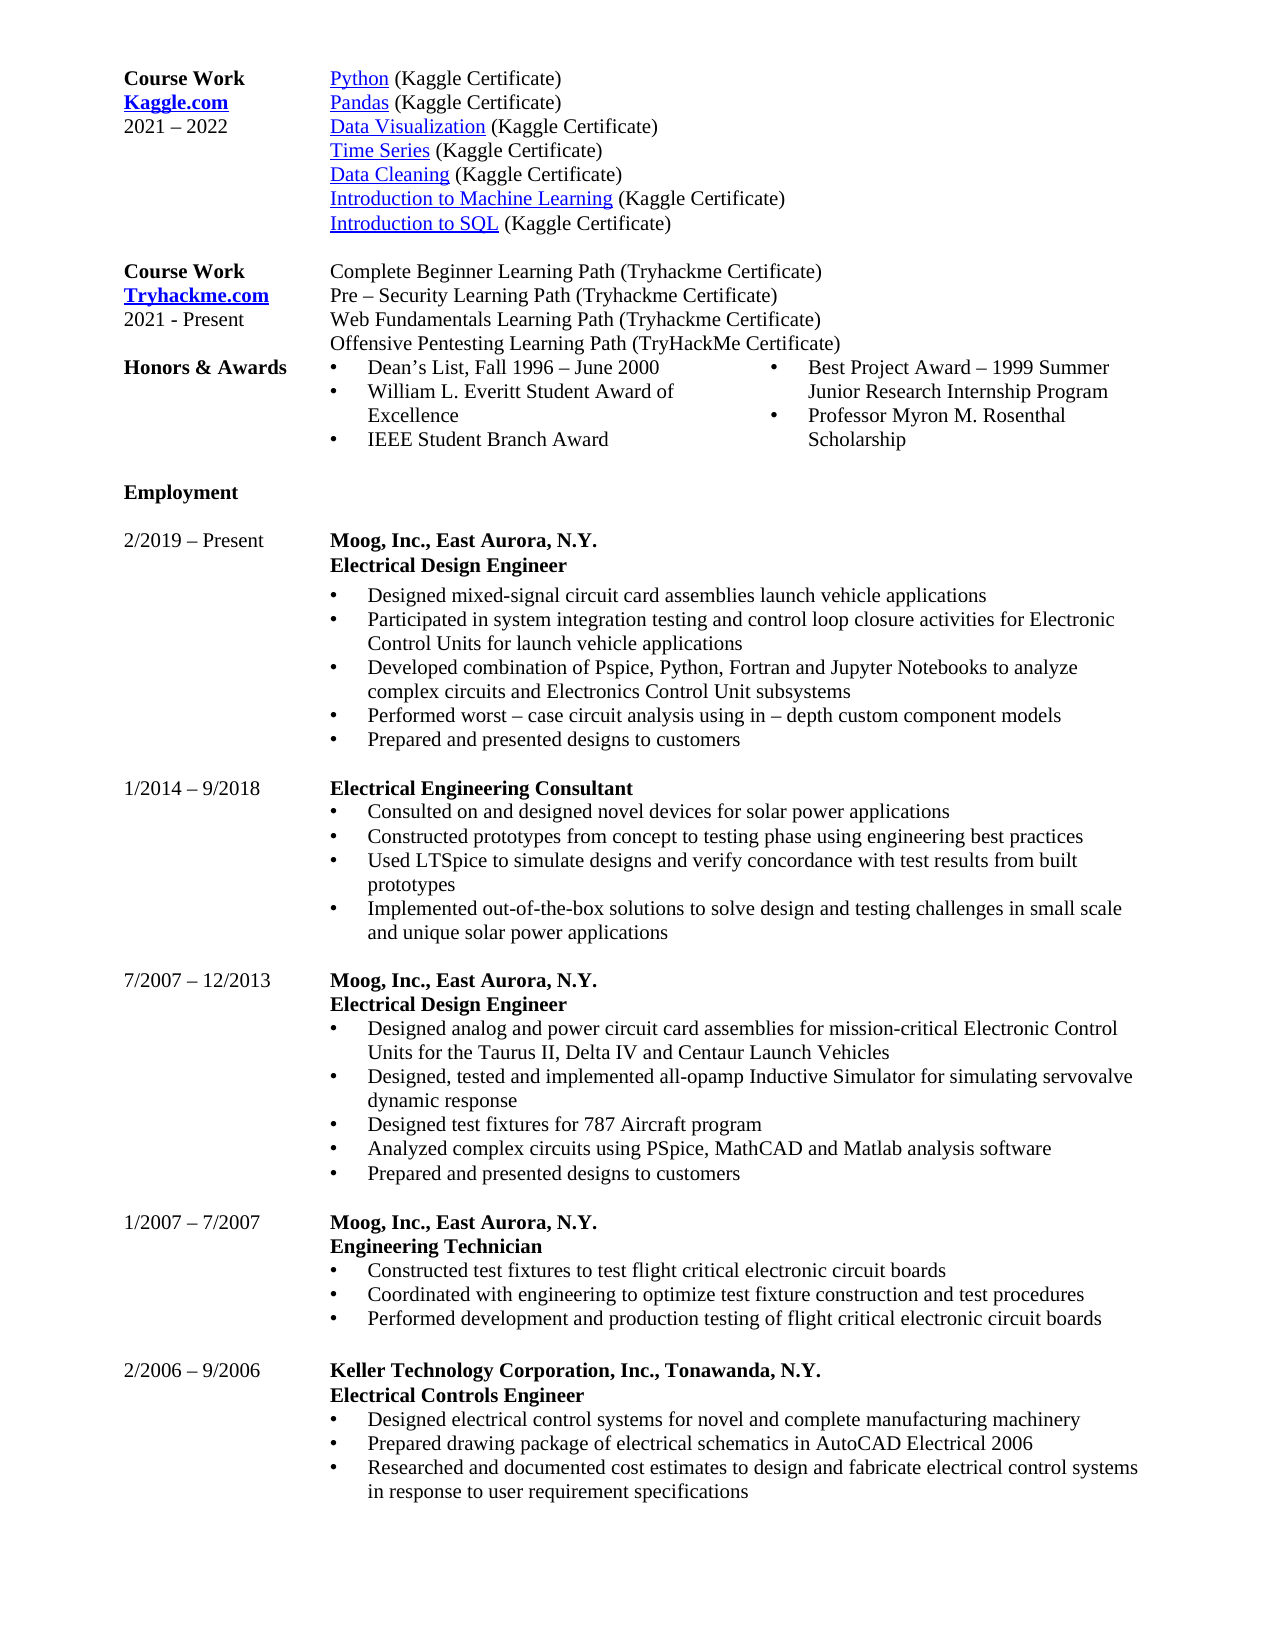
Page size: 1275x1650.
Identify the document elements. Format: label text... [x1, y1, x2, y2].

table_cell [319, 1185, 1163, 1210]
table_cell 1/2007 – 7/2007 [113, 1210, 319, 1330]
table_cell 2/2019 – Present [113, 529, 319, 583]
table_cell [113, 504, 319, 528]
table_cell Python (Kaggle Certificate) Pandas (Kaggle Certificate) Data Visualization (Kaggle Certificate) Time Series (Kaggle Certificate) Data Cleaning (Kaggle Certificate) Introduction to Machine Learning (Kaggle Certificate) Introduction to SQL (Kaggle Certificate) [319, 66, 1163, 234]
table_cell [113, 1503, 319, 1528]
table_cell [113, 944, 319, 968]
table_cell [319, 456, 1163, 480]
table_cell [113, 583, 319, 751]
table_cell Employment [113, 480, 319, 504]
table_cell Moog, Inc., East Aurora, N.Y. Electrical Design Engineer Designed analog and power circuit card assemblies for mission-critical Electronic Control Units for the Taurus II, Delta IV and Centaur Launch Vehicles Designed, tested and implemented all-opamp Inductive Simulator for simulating servovalve dynamic response Designed test fixtures for 787 Aircraft program Analyzed complex circuits using PSpice, MathCAD and Matlab analysis software Prepared and presented designs to customers [319, 968, 1163, 1184]
table_cell 1/2014 – 9/2018 [113, 775, 319, 944]
table_cell [113, 1330, 319, 1358]
table_cell Keller Technology Corporation, Inc., Tonawanda, N.Y. Electrical Controls Engineer Designed electrical control systems for novel and complete manufacturing machinery Prepared drawing package of electrical schematics in AutoCAD Electrical 2006 Researched and documented cost estimates to design and fabricate electrical control systems in response to user requirement specifications [319, 1359, 1163, 1503]
table_cell [319, 480, 1163, 504]
table_cell [319, 1528, 1163, 1553]
table_cell [113, 751, 319, 775]
table_cell Electrical Engineering Consultant Consulted on and designed novel devices for solar power applications Constructed prototypes from concept to testing phase using engineering best practices Used LTSpice to simulate designs and verify concordance with test results from built prototypes Implemented out-of-the-box solutions to solve design and testing challenges in small scale and unique solar power applications [319, 775, 1163, 944]
table_cell [113, 235, 319, 258]
table_cell [319, 751, 1163, 775]
table_cell Honors & Awards [113, 355, 319, 456]
table_cell Course Work Tryhackme.com 2021 - Present [113, 259, 319, 355]
table_cell Moog, Inc., East Aurora, N.Y. Electrical Design Engineer [319, 529, 1163, 583]
table_cell [319, 235, 1163, 258]
table_cell [319, 504, 1163, 528]
table_cell Course Work Kaggle.com 2021 – 2022 [113, 66, 319, 234]
table_cell [113, 1554, 319, 1579]
table_cell [319, 1330, 1163, 1358]
table_cell Best Project Award – 1999 Summer Junior Research Internship Program Professor Myron M. Rosenthal Scholarship [759, 355, 1163, 456]
table_cell 2/2006 – 9/2006 [113, 1359, 319, 1503]
table_cell Dean’s List, Fall 1996 – June 2000 William L. Everitt Student Award of Excellence IEEE Student Branch Award [319, 355, 759, 456]
table_cell 7/2007 – 12/2013 [113, 968, 319, 1184]
table_cell [113, 1185, 319, 1210]
table_cell [319, 1554, 1163, 1579]
table_cell Complete Beginner Learning Path (Tryhackme Certificate) Pre – Security Learning Path (Tryhackme Certificate) Web Fundamentals Learning Path (Tryhackme Certificate) Offensive Pentesting Learning Path (TryHackMe Certificate) [319, 259, 1163, 355]
table_cell Moog, Inc., East Aurora, N.Y. Engineering Technician Constructed test fixtures to test flight critical electronic circuit boards Coordinated with engineering to optimize test fixture construction and test procedures Performed development and production testing of flight critical electronic circuit boards [319, 1210, 1163, 1330]
table_cell [319, 944, 1163, 968]
table_cell [319, 1503, 1163, 1528]
table_cell Designed mixed-signal circuit card assemblies launch vehicle applications Participated in system integration testing and control loop closure activities for Electronic Control Units for launch vehicle applications Developed combination of Pspice, Python, Fortran and Jupyter Notebooks to analyze complex circuits and Electronics Control Unit subsystems Performed worst – case circuit analysis using in – depth custom component models Prepared and presented designs to customers [319, 583, 1163, 751]
table_cell [113, 456, 319, 480]
table_cell [113, 1528, 319, 1553]
